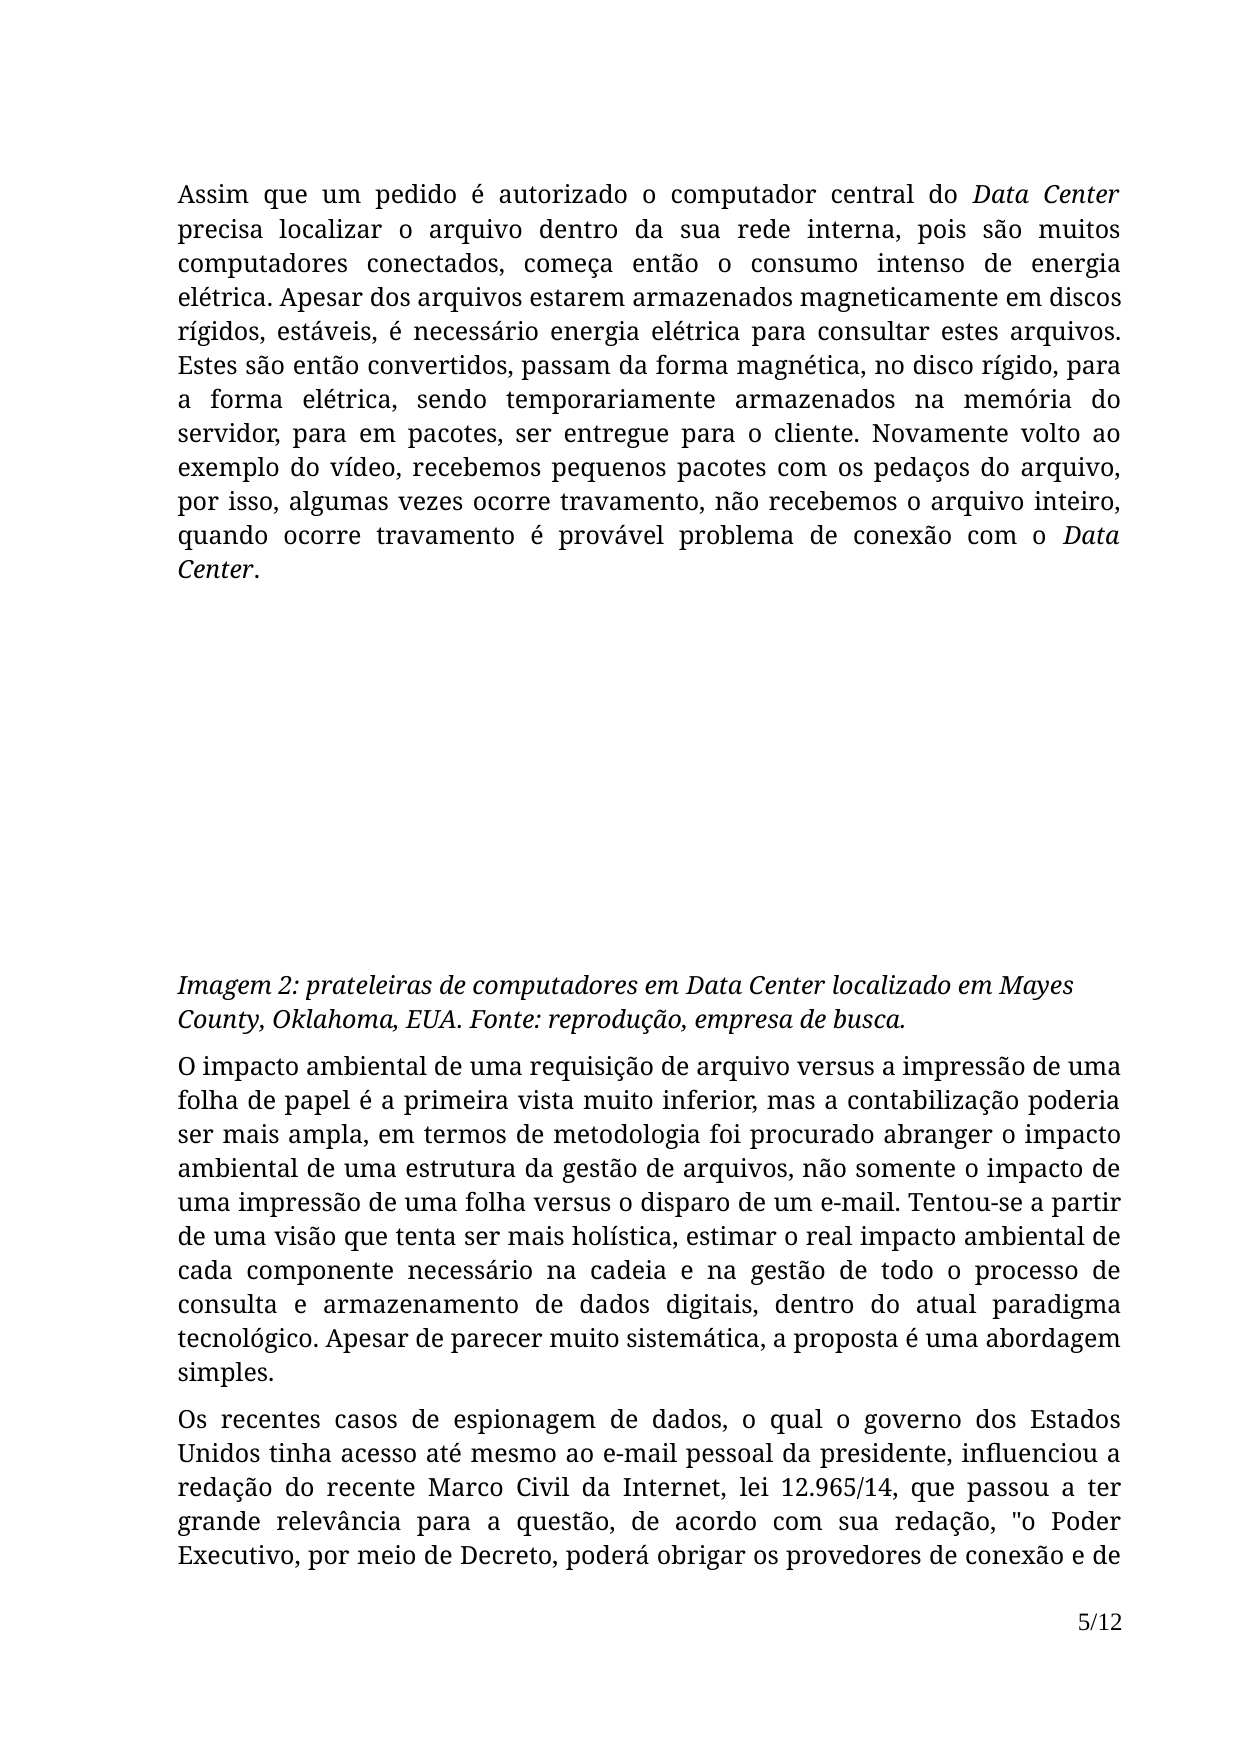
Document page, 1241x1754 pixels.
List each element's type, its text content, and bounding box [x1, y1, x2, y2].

text Assim que um pedido é autorizado o computador central do Data Center precisa localizar o arquivo dentro da sua rede interna, pois são muitos computadores conectados, começa então o consumo intenso de energia elétrica. Apesar dos arquivos estarem armazenados magneticamente em discos rígidos, estáveis, é necessário energia elétrica para consultar estes arquivos. Estes são então convertidos, passam da forma magnética, no disco rígido, para a forma elétrica, sendo temporariamente armazenados na memória do servidor, para em pacotes, ser entregue para o cliente. Novamente volto ao exemplo do vídeo, recebemos pequenos pacotes com os pedaços do arquivo, por isso, algumas vezes ocorre travamento, não recebemos o arquivo inteiro, quando ocorre travamento é provável problema de conexão com o Data Center. [177, 177, 1122, 586]
text Os recentes casos de espionagem de dados, o qual o governo dos Estados Unidos tinha acesso até mesmo ao e-mail pessoal da presidente, influenciou a redação do recente Marco Civil da Internet, lei 12.965/14, que passou a ter grande relevância para a questão, de acordo com sua redação, "o Poder Executivo, por meio de Decreto, poderá obrigar os provedores de conexão e de [177, 1401, 1122, 1572]
text Imagem 2: prateleiras de computadores em Data Center localizado em Mayes County, Oklahoma, EUA. Fonte: reprodução, empresa de busca. [177, 968, 1122, 1036]
text O impacto ambiental de uma requisição de arquivo versus a impressão de uma folha de papel é a primeira vista muito inferior, mas a contabilização poderia ser mais ampla, em termos de metodologia foi procurado abranger o impacto ambiental de uma estrutura da gestão de arquivos, não somente o impacto de uma impressão de uma folha versus o disparo de um e-mail. Tentou-se a partir de uma visão que tenta ser mais holística, estimar o real impacto ambiental de cada componente necessário na cadeia e na gestão de todo o processo de consulta e armazenamento de dados digitais, dentro do atual paradigma tecnológico. Apesar de parecer muito sistemática, a proposta é uma abordagem simples. [177, 1048, 1122, 1389]
